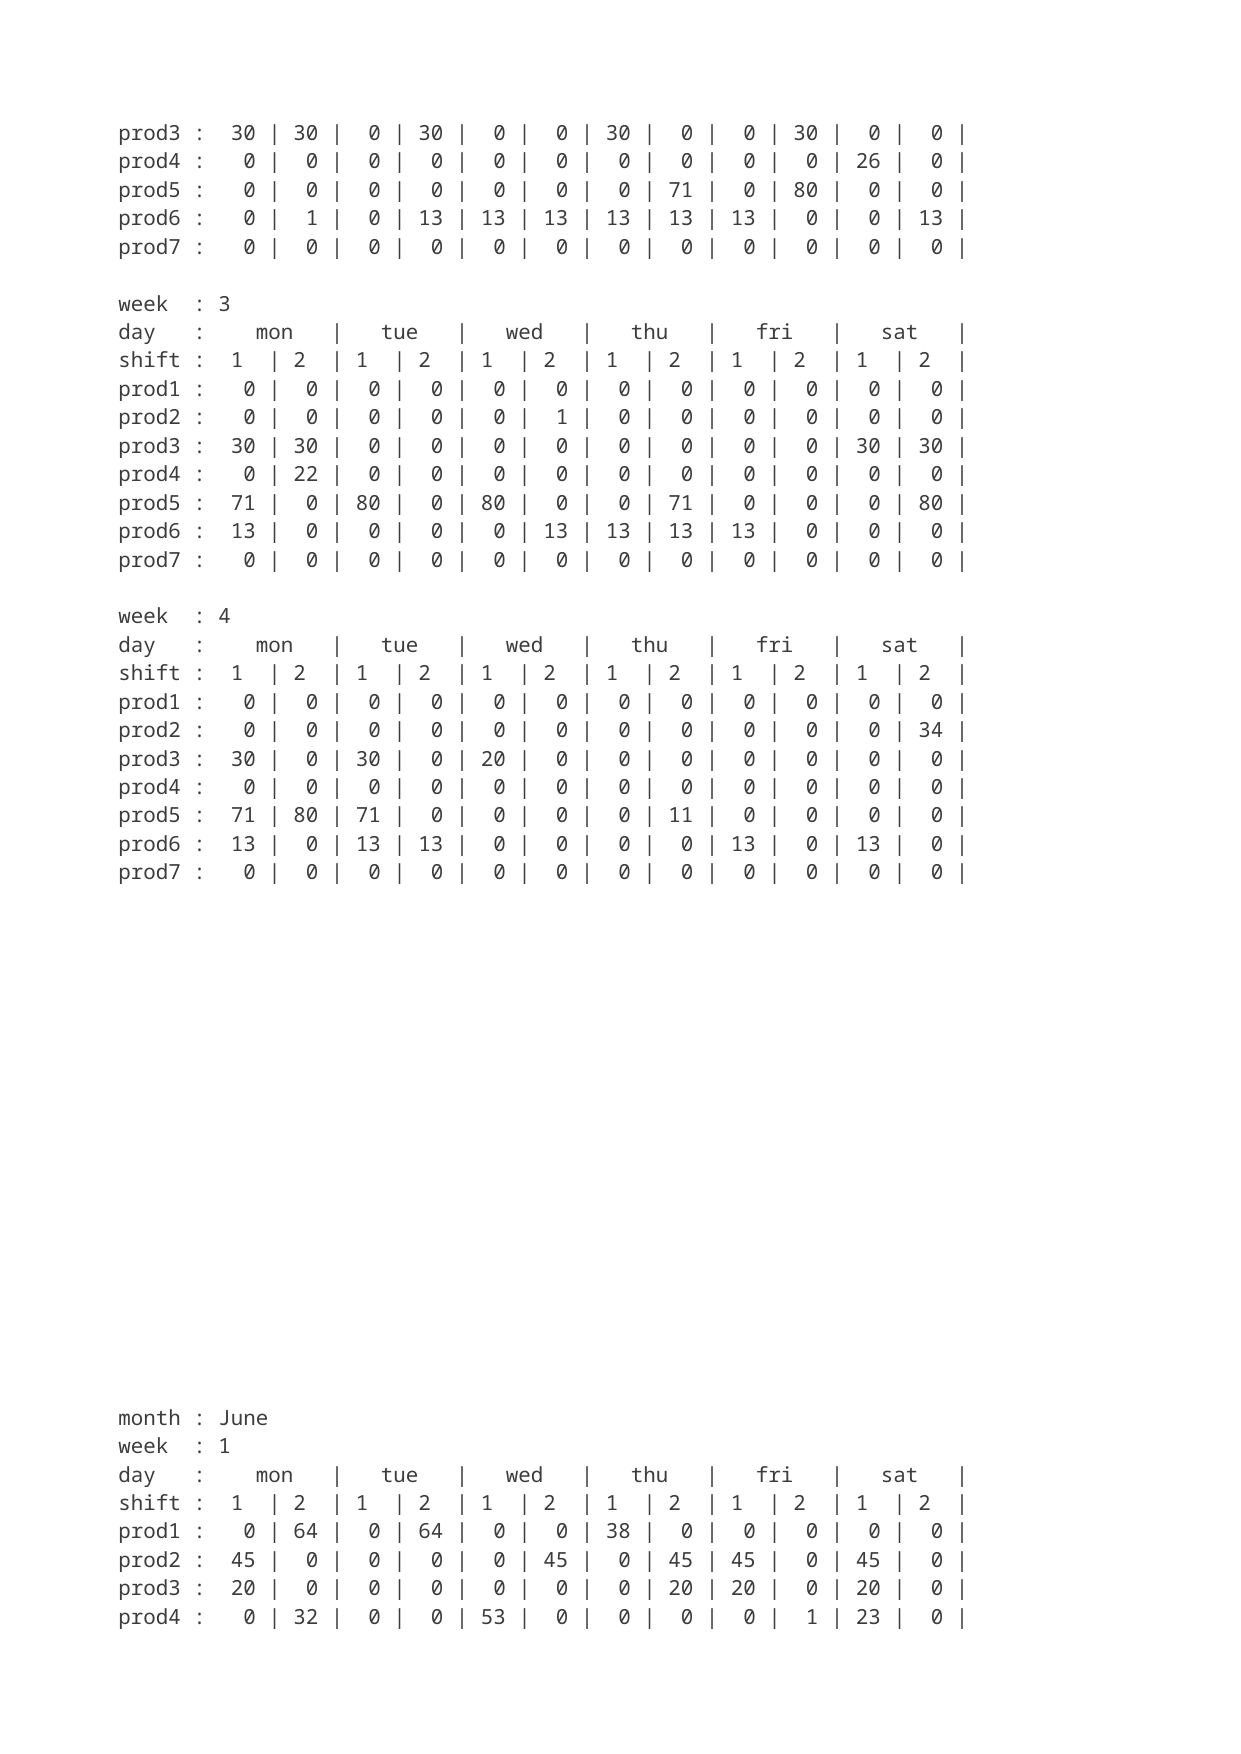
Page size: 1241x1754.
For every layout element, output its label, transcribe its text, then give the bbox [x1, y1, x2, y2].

text prod2 : 45 | 0 | 0 | 0 | 0 | 45 | 0 | 45 | 45 | 0 | 45 | 0 | [118, 1545, 1122, 1573]
text prod6 : 13 | 0 | 13 | 13 | 0 | 0 | 0 | 0 | 13 | 0 | 13 | 0 | [118, 829, 1122, 857]
text prod6 : 13 | 0 | 0 | 0 | 0 | 13 | 13 | 13 | 13 | 0 | 0 | 0 | [118, 516, 1122, 545]
text prod4 : 0 | 0 | 0 | 0 | 0 | 0 | 0 | 0 | 0 | 0 | 0 | 0 | [118, 772, 1122, 801]
text prod3 : 20 | 0 | 0 | 0 | 0 | 0 | 0 | 20 | 20 | 0 | 20 | 0 | [118, 1573, 1122, 1602]
text prod7 : 0 | 0 | 0 | 0 | 0 | 0 | 0 | 0 | 0 | 0 | 0 | 0 | [118, 232, 1122, 260]
text prod4 : 0 | 32 | 0 | 0 | 53 | 0 | 0 | 0 | 0 | 1 | 23 | 0 | [118, 1602, 1122, 1630]
text prod5 : 71 | 80 | 71 | 0 | 0 | 0 | 0 | 11 | 0 | 0 | 0 | 0 | [118, 801, 1122, 829]
text shift : 1 | 2 | 1 | 2 | 1 | 2 | 1 | 2 | 1 | 2 | 1 | 2 | [118, 346, 1122, 374]
text shift : 1 | 2 | 1 | 2 | 1 | 2 | 1 | 2 | 1 | 2 | 1 | 2 | [118, 1488, 1122, 1517]
text month : June [118, 1403, 1122, 1431]
text prod4 : 0 | 0 | 0 | 0 | 0 | 0 | 0 | 0 | 0 | 0 | 26 | 0 | [118, 147, 1122, 175]
text prod5 : 71 | 0 | 80 | 0 | 80 | 0 | 0 | 71 | 0 | 0 | 0 | 80 | [118, 488, 1122, 516]
text prod3 : 30 | 30 | 0 | 30 | 0 | 0 | 30 | 0 | 0 | 30 | 0 | 0 | [118, 118, 1122, 147]
text week : 4 [118, 602, 1122, 630]
text prod2 : 0 | 0 | 0 | 0 | 0 | 0 | 0 | 0 | 0 | 0 | 0 | 34 | [118, 715, 1122, 744]
text day : mon | tue | wed | thu | fri | sat | [118, 1460, 1122, 1488]
text prod3 : 30 | 30 | 0 | 0 | 0 | 0 | 0 | 0 | 0 | 0 | 30 | 30 | [118, 431, 1122, 459]
text prod1 : 0 | 64 | 0 | 64 | 0 | 0 | 38 | 0 | 0 | 0 | 0 | 0 | [118, 1517, 1122, 1545]
text prod7 : 0 | 0 | 0 | 0 | 0 | 0 | 0 | 0 | 0 | 0 | 0 | 0 | [118, 545, 1122, 573]
text prod4 : 0 | 22 | 0 | 0 | 0 | 0 | 0 | 0 | 0 | 0 | 0 | 0 | [118, 459, 1122, 488]
text week : 1 [118, 1431, 1122, 1460]
text prod7 : 0 | 0 | 0 | 0 | 0 | 0 | 0 | 0 | 0 | 0 | 0 | 0 | [118, 857, 1122, 886]
text prod1 : 0 | 0 | 0 | 0 | 0 | 0 | 0 | 0 | 0 | 0 | 0 | 0 | [118, 687, 1122, 715]
text prod2 : 0 | 0 | 0 | 0 | 0 | 1 | 0 | 0 | 0 | 0 | 0 | 0 | [118, 402, 1122, 431]
text shift : 1 | 2 | 1 | 2 | 1 | 2 | 1 | 2 | 1 | 2 | 1 | 2 | [118, 658, 1122, 687]
text prod6 : 0 | 1 | 0 | 13 | 13 | 13 | 13 | 13 | 13 | 0 | 0 | 13 | [118, 203, 1122, 232]
text prod3 : 30 | 0 | 30 | 0 | 20 | 0 | 0 | 0 | 0 | 0 | 0 | 0 | [118, 744, 1122, 772]
text prod1 : 0 | 0 | 0 | 0 | 0 | 0 | 0 | 0 | 0 | 0 | 0 | 0 | [118, 374, 1122, 402]
text prod5 : 0 | 0 | 0 | 0 | 0 | 0 | 0 | 71 | 0 | 80 | 0 | 0 | [118, 175, 1122, 203]
text day : mon | tue | wed | thu | fri | sat | [118, 630, 1122, 658]
text week : 3 [118, 289, 1122, 317]
text day : mon | tue | wed | thu | fri | sat | [118, 317, 1122, 346]
